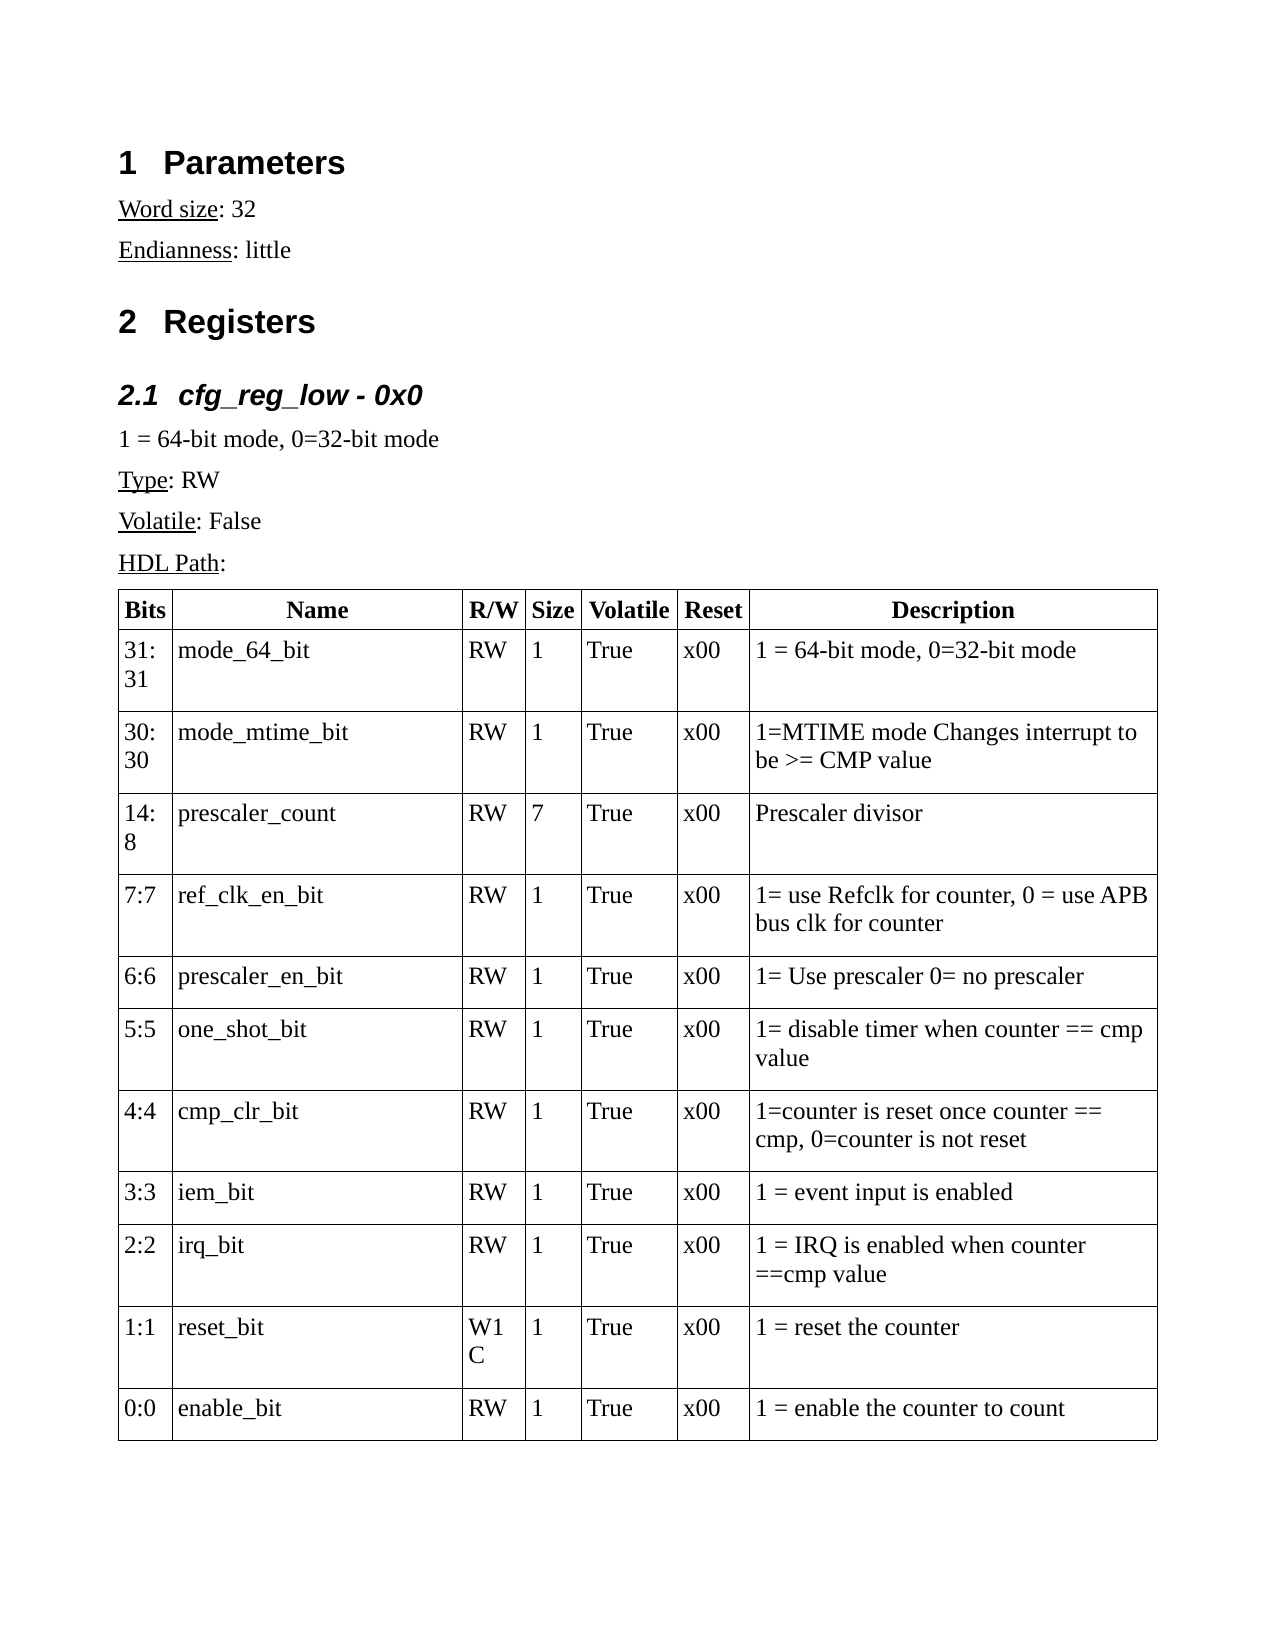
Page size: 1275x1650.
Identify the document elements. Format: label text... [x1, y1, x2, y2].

text Word size: 32 [118, 194, 1157, 223]
table_cell enable_bit [173, 1389, 462, 1440]
table_cell True [582, 875, 677, 956]
table_header Reset [678, 590, 749, 629]
table_cell True [582, 1225, 677, 1306]
text HDL Path: [118, 548, 1157, 576]
table_cell 1 [526, 1225, 581, 1306]
text 1 = 64-bit mode, 0=32-bit mode [118, 424, 1157, 453]
table_cell 1= Use prescaler 0= no prescaler [750, 957, 1157, 1008]
table_cell 1 [526, 1389, 581, 1440]
table_cell 0:0 [119, 1389, 172, 1440]
table_cell 1 [526, 1091, 581, 1171]
table_cell RW [463, 1009, 525, 1090]
table_cell x00 [678, 712, 749, 792]
table_cell 1 = 64-bit mode, 0=32-bit mode [750, 630, 1157, 711]
table_cell W1C [463, 1307, 525, 1387]
table_cell RW [463, 1172, 525, 1224]
table_cell 1 = IRQ is enabled when counter ==cmp value [750, 1225, 1157, 1306]
table_cell 14:8 [119, 794, 172, 874]
table_cell 1 = enable the counter to count [750, 1389, 1157, 1440]
table_cell True [582, 712, 677, 792]
table_cell True [582, 1307, 677, 1387]
table_header Description [750, 590, 1157, 629]
table_header Bits [119, 590, 172, 629]
table_cell RW [463, 957, 525, 1008]
table_cell 7:7 [119, 875, 172, 956]
table_cell RW [463, 1225, 525, 1306]
table_cell 2:2 [119, 1225, 172, 1306]
table_cell x00 [678, 1225, 749, 1306]
table_cell 4:4 [119, 1091, 172, 1171]
table_cell 3:3 [119, 1172, 172, 1224]
table_cell 1 [526, 630, 581, 711]
table_cell x00 [678, 794, 749, 874]
table_cell ref_clk_en_bit [173, 875, 462, 956]
table_cell 1=counter is reset once counter == cmp, 0=counter is not reset [750, 1091, 1157, 1171]
table_cell x00 [678, 1172, 749, 1224]
table_header Name [173, 590, 462, 629]
table_cell Prescaler divisor [750, 794, 1157, 874]
table_cell RW [463, 794, 525, 874]
table_cell True [582, 794, 677, 874]
subtitle Parameters [118, 143, 1157, 182]
table_cell 1 [526, 712, 581, 792]
table_cell 1 = reset the counter [750, 1307, 1157, 1387]
table_header Volatile [582, 590, 677, 629]
table_cell iem_bit [173, 1172, 462, 1224]
table_cell 1= use Refclk for counter, 0 = use APB bus clk for counter [750, 875, 1157, 956]
table_cell True [582, 957, 677, 1008]
table_cell RW [463, 630, 525, 711]
table_cell 7 [526, 794, 581, 874]
table_cell one_shot_bit [173, 1009, 462, 1090]
table_cell 1:1 [119, 1307, 172, 1387]
table_header R/W [463, 590, 525, 629]
table_cell 5:5 [119, 1009, 172, 1090]
text Volatile: False [118, 506, 1157, 535]
table_cell x00 [678, 1091, 749, 1171]
table_cell True [582, 1172, 677, 1224]
table_cell 1 [526, 1172, 581, 1224]
table_cell True [582, 1009, 677, 1090]
subtitle Registers [118, 302, 1157, 340]
table_cell True [582, 1389, 677, 1440]
table_cell reset_bit [173, 1307, 462, 1387]
table_cell True [582, 630, 677, 711]
table_cell RW [463, 712, 525, 792]
table_cell RW [463, 875, 525, 956]
table_cell x00 [678, 1389, 749, 1440]
table_cell mode_mtime_bit [173, 712, 462, 792]
table_cell 30:30 [119, 712, 172, 792]
table_cell 1 [526, 1307, 581, 1387]
table_cell cmp_clr_bit [173, 1091, 462, 1171]
table_cell x00 [678, 1307, 749, 1387]
table_cell irq_bit [173, 1225, 462, 1306]
text Endianness: little [118, 236, 1157, 264]
table_cell 1 [526, 957, 581, 1008]
table_cell 1 = event input is enabled [750, 1172, 1157, 1224]
table_cell 31:31 [119, 630, 172, 711]
table_cell 6:6 [119, 957, 172, 1008]
text Type: RW [118, 465, 1157, 494]
table_cell x00 [678, 875, 749, 956]
table_cell 1=MTIME mode Changes interrupt to be >= CMP value [750, 712, 1157, 792]
table_header Size [526, 590, 581, 629]
table_cell x00 [678, 630, 749, 711]
table_cell prescaler_en_bit [173, 957, 462, 1008]
table_cell x00 [678, 957, 749, 1008]
table_cell True [582, 1091, 677, 1171]
table_cell RW [463, 1091, 525, 1171]
table_cell prescaler_count [173, 794, 462, 874]
table_cell RW [463, 1389, 525, 1440]
subtitle cfg_reg_low - 0x0 [118, 378, 1157, 411]
table_cell x00 [678, 1009, 749, 1090]
table_cell 1 [526, 875, 581, 956]
table_cell mode_64_bit [173, 630, 462, 711]
table_cell 1 [526, 1009, 581, 1090]
table_cell 1= disable timer when counter == cmp value [750, 1009, 1157, 1090]
